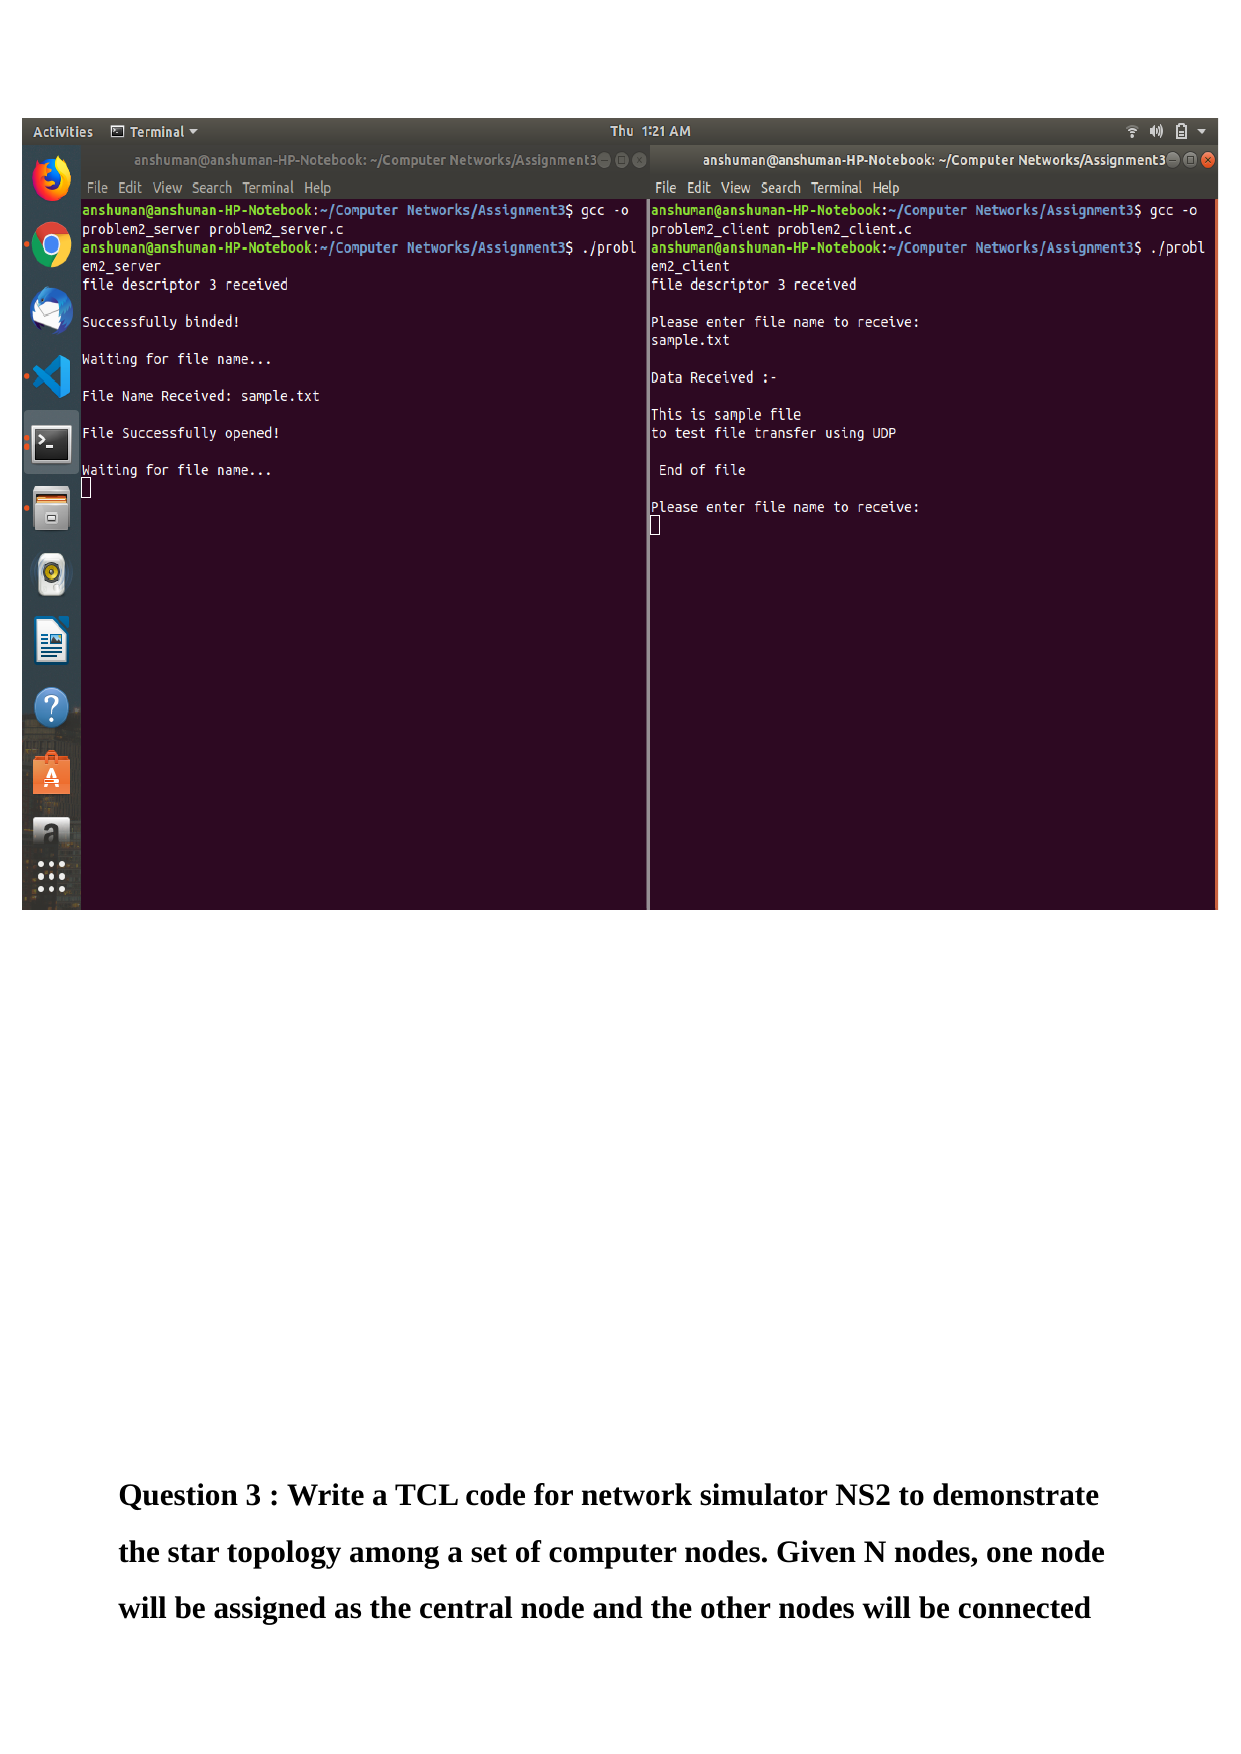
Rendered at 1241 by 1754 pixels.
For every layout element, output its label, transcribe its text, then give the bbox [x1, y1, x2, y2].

text Question 3 : Write a TCL code for network simulator NS2 to demonstrate the star topology among a set of computer nodes. Given N nodes, one node will be assigned as the central node and the other nodes will be connected [118, 1476, 1122, 1626]
picture [22, 118, 1219, 910]
